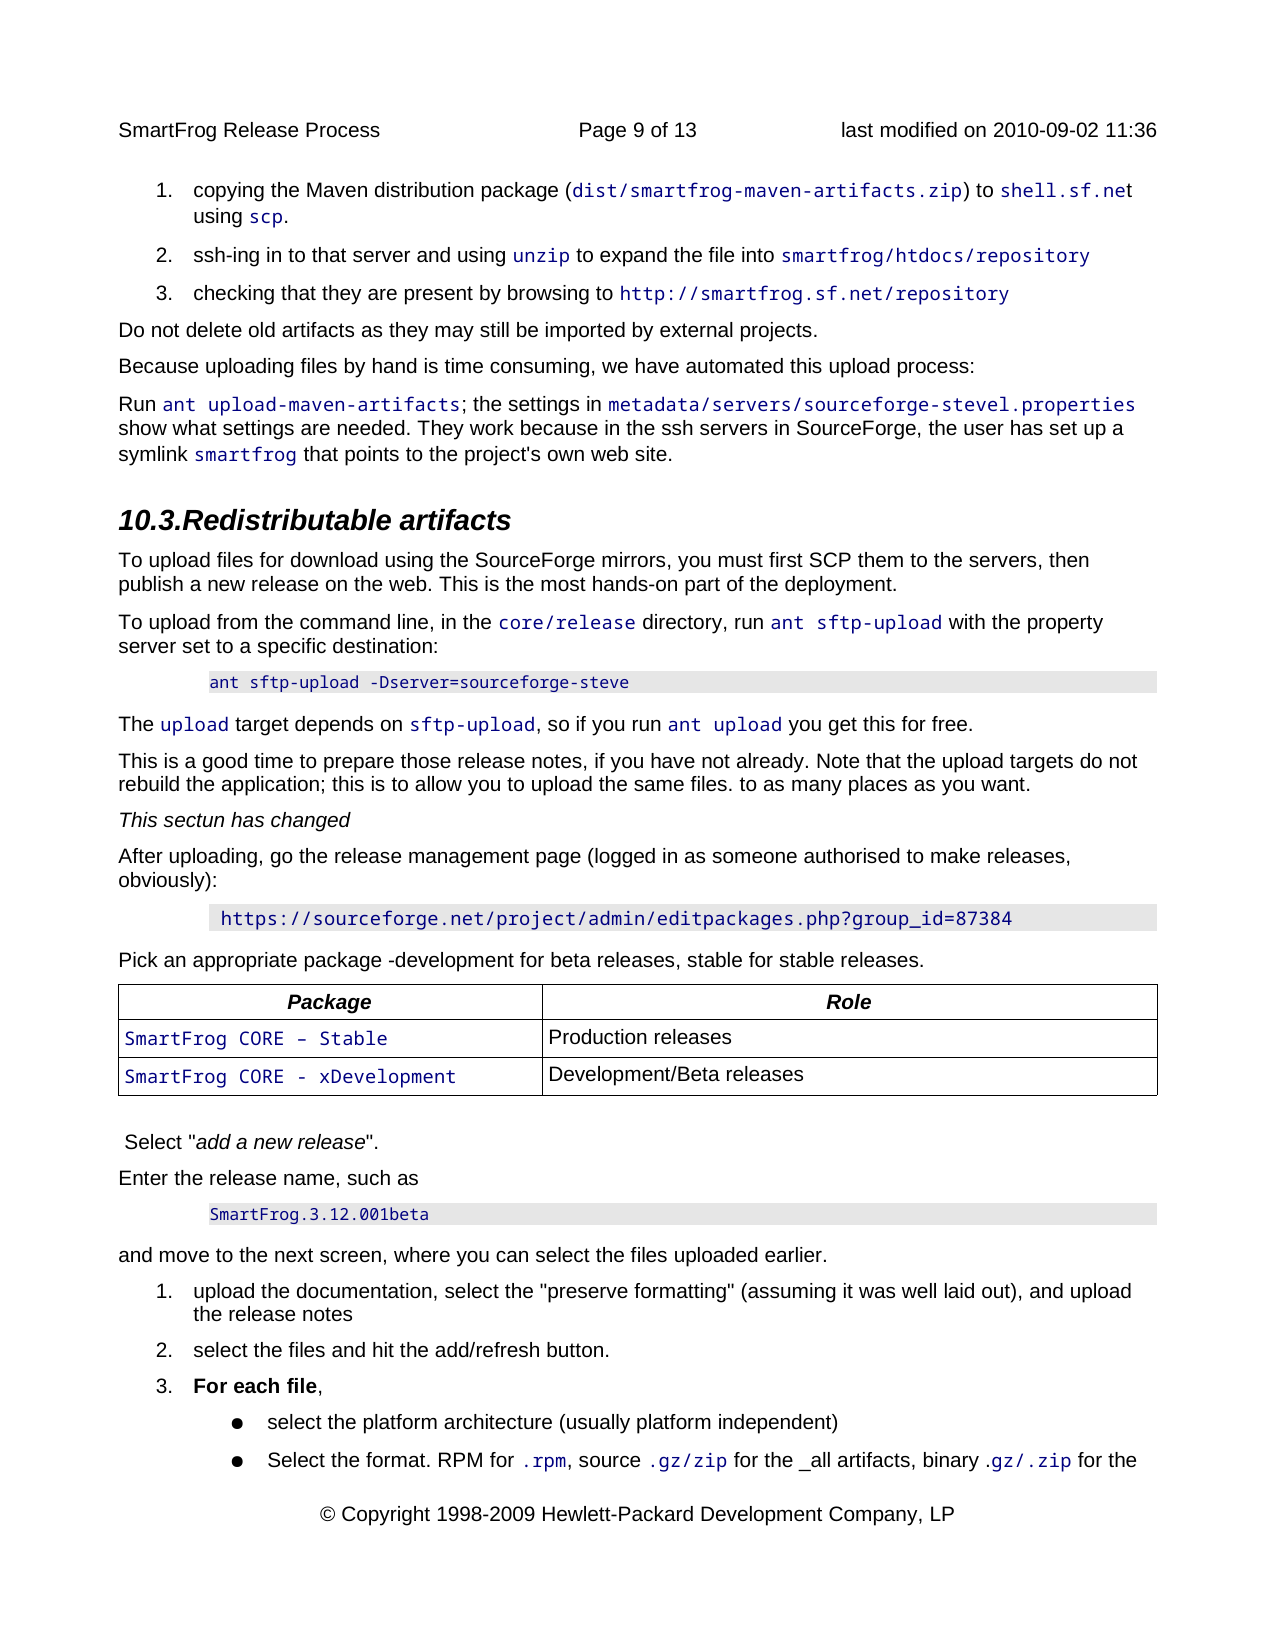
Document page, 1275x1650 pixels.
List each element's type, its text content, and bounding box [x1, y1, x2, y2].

table_cell SmartFrog CORE – Stable [119, 1020, 542, 1057]
text This sectun has changed [118, 809, 1157, 832]
text SmartFrog.3.12.001beta [209, 1203, 1157, 1225]
text ant sftp-upload -Dserver=sourceforge-steve [209, 671, 1157, 693]
table_cell Production releases [543, 1020, 1157, 1057]
text After uploading, go the release management page (logged in as someone authorised to make releases, obviously): [118, 845, 1157, 892]
table_cell Development/Beta releases [543, 1058, 1157, 1095]
list checking that they are present by browsing to http://smartfrog.sf.net/repository [156, 280, 1157, 306]
text Select "add a new release". [118, 1131, 1157, 1154]
text Do not delete old artifacts as they may still be imported by external projects. [118, 319, 1157, 342]
text https://sourceforge.net/project/admin/editpackages.php?group_id=87384 [209, 904, 1157, 931]
list Select the format. RPM for .rpm, source .gz/zip for the _all artifacts, binary .gz/.zip for the [229, 1447, 1157, 1473]
list ssh-ing in to that server and using unzip to expand the file into smartfrog/htdocs/repository [156, 242, 1157, 268]
text Pick an appropriate package -development for beta releases, stable for stable releases. [118, 948, 1157, 972]
table_cell SmartFrog CORE - xDevelopment [119, 1058, 542, 1095]
list For each file, [156, 1375, 1157, 1398]
list upload the documentation, select the "preserve formatting" (assuming it was well laid out), and upload the release notes [156, 1279, 1157, 1326]
list select the files and hit the add/refresh button. [156, 1339, 1157, 1362]
text Because uploading files by hand is time consuming, we have automated this upload process: [118, 355, 1157, 378]
list select the platform architecture (usually platform independent) [229, 1411, 1157, 1434]
text Enter the release name, such as [118, 1167, 1157, 1190]
text The upload target depends on sftp-upload, so if you run ant upload you get this for free. [118, 711, 1157, 737]
text Run ant upload-maven-artifacts; the settings in metadata/servers/sourceforge-stevel.properties show what settings are needed. They work because in the ssh servers in SourceForge, the user has set up a symlink smartfrog that points to the project's own web site. [118, 391, 1157, 466]
table_header Package [119, 985, 542, 1019]
text This is a good time to prepare those release notes, if you have not already. Note that the upload targets do not rebuild the application; this is to allow you to upload the same files. to as many places as you want. [118, 749, 1157, 796]
text To upload files for download using the SourceForge mirrors, you must first SCP them to the servers, then publish a new release on the web. This is the most hands-on part of the deployment. [118, 549, 1157, 596]
text and move to the next screen, where you can select the files uploaded earlier. [118, 1243, 1157, 1267]
list copying the Maven distribution package (dist/smartfrog-maven-artifacts.zip) to shell.sf.net using scp. [156, 177, 1157, 229]
subtitle Redistributable artifacts [118, 504, 1157, 536]
table_header Role [543, 985, 1157, 1019]
text To upload from the command line, in the core/release directory, run ant sftp-upload with the property server set to a specific destination: [118, 608, 1157, 658]
